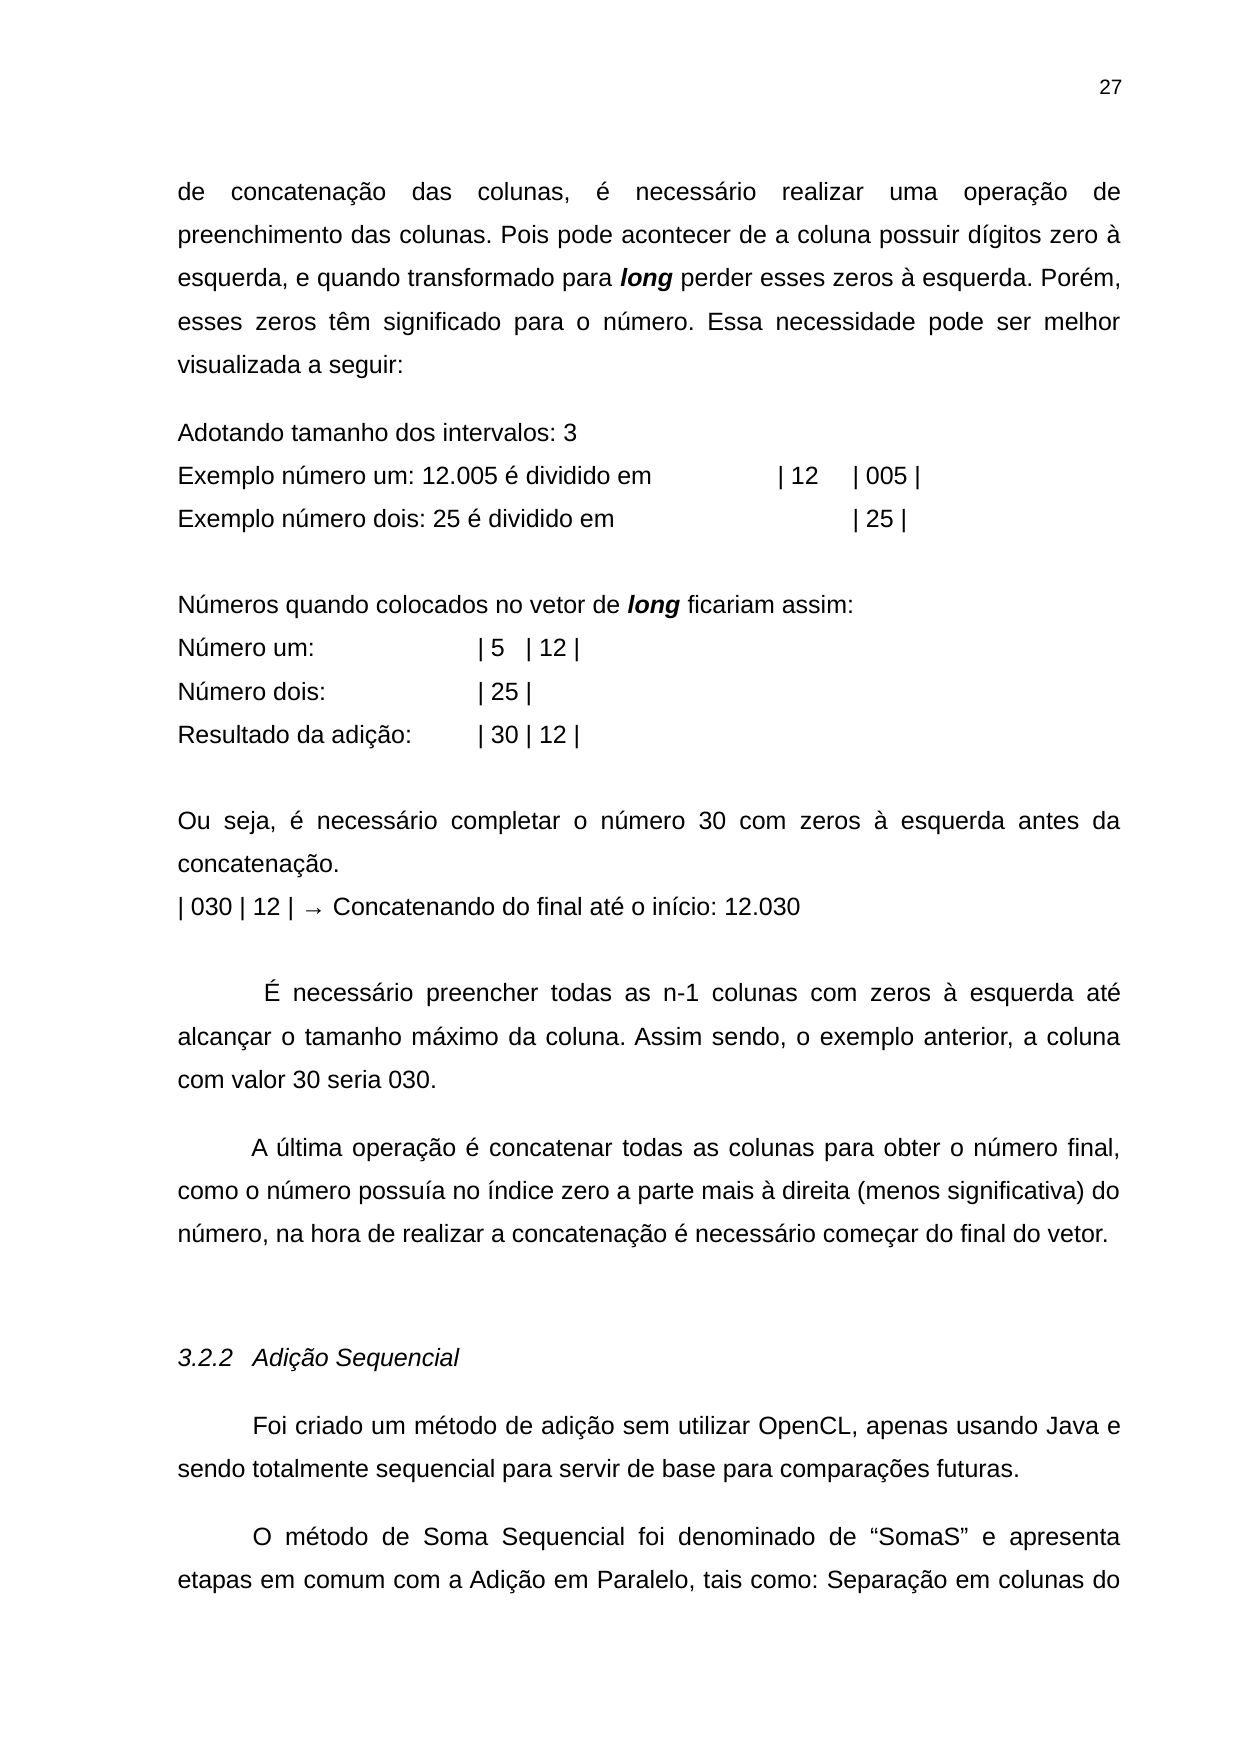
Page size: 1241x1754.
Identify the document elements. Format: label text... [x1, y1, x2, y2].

text Resultado da adição: | 30 | 12 | [177, 720, 1122, 748]
text Número um: | 5 | 12 | [177, 633, 1122, 662]
subtitle 3.2.2 Adição Sequencial [177, 1343, 1122, 1372]
text Número dois: | 25 | [177, 677, 1122, 705]
text Números quando colocados no vetor de long ficariam assim: [177, 590, 1122, 619]
text Exemplo número um: 12.005 é dividido em | 12 | 005 | [177, 461, 1122, 490]
text É necessário preencher todas as n-1 colunas com zeros à esquerda até alcançar o tamanho máximo da coluna. Assim sendo, o exemplo anterior, a coluna com valor 30 seria 030. [177, 978, 1122, 1093]
text | 030 | 12 | → Concatenando do final até o início: 12.030 [177, 892, 1122, 921]
text Foi criado um método de adição sem utilizar OpenCL, apenas usando Java e sendo totalmente sequencial para servir de base para comparações futuras. [177, 1411, 1122, 1483]
text Exemplo número dois: 25 é dividido em | 25 | [177, 504, 1122, 533]
text Ou seja, é necessário completar o número 30 com zeros à esquerda antes da concatenação. [177, 806, 1122, 878]
text A última operação é concatenar todas as colunas para obter o número final, como o número possuía no índice zero a parte mais à direita (menos significativa) do número, na hora de realizar a concatenação é necessário começar do final do vetor. [177, 1133, 1122, 1248]
text de concatenação das colunas, é necessário realizar uma operação de preenchimento das colunas. Pois pode acontecer de a coluna possuir dígitos zero à esquerda, e quando transformado para long perder esses zeros à esquerda. Porém, esses zeros têm significado para o número. Essa necessidade pode ser melhor visualizada a seguir: [177, 177, 1122, 378]
text Adotando tamanho dos intervalos: 3 [177, 418, 1122, 447]
text O método de Soma Sequencial foi denominado de “SomaS” e apresenta etapas em comum com a Adição em Paralelo, tais como: Separação em colunas do [177, 1522, 1122, 1594]
